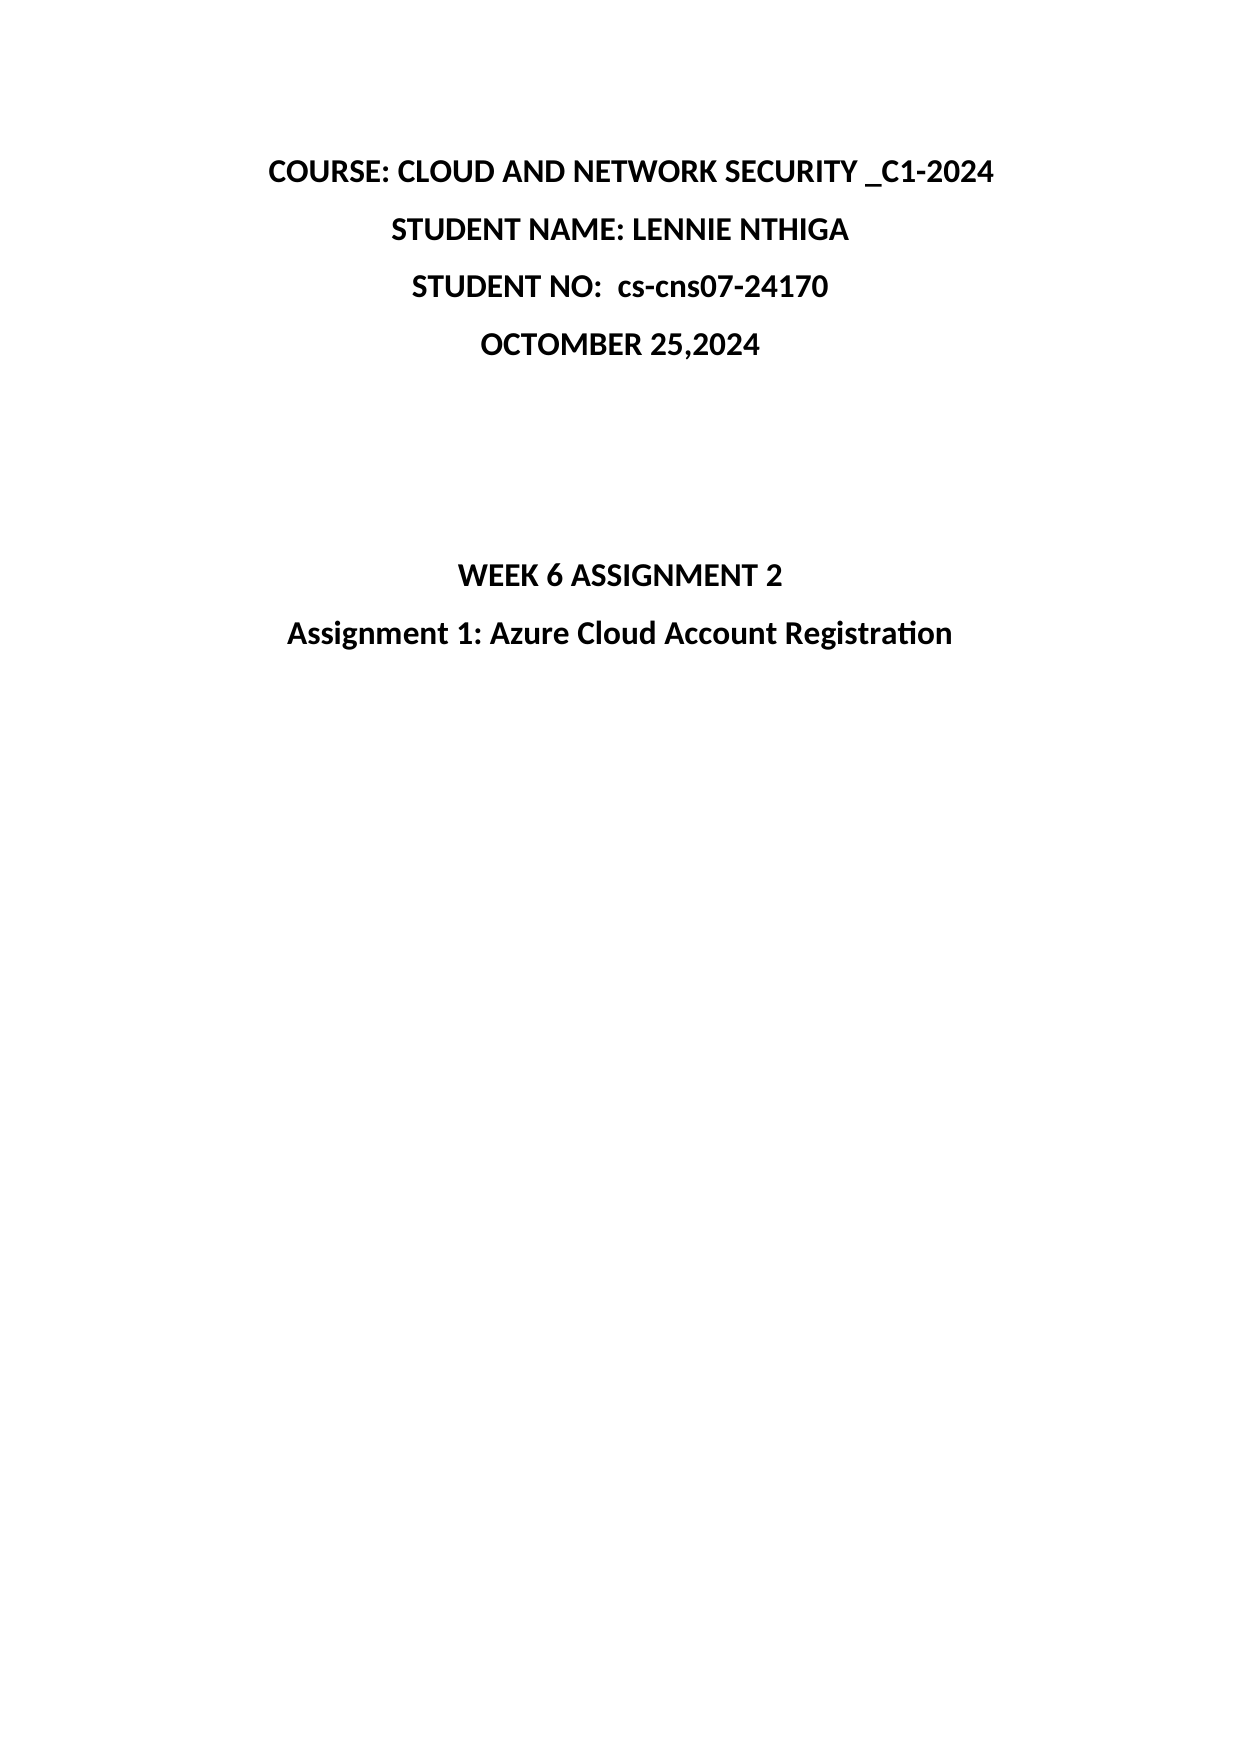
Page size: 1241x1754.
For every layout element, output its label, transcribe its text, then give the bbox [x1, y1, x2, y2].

text STUDENT NAME: LENNIE NTHIGA [150, 208, 1090, 248]
text OCTOMBER 25,2024 [150, 323, 1090, 364]
text STUDENT NO: cs-cns07-24170 [150, 265, 1090, 306]
text COURSE: CLOUD AND NETWORK SECURITY _C1-2024 [150, 150, 1090, 191]
text Assignment 1: Azure Cloud Account Registration [150, 612, 1090, 652]
text WEEK 6 ASSIGNMENT 2 [150, 554, 1090, 595]
